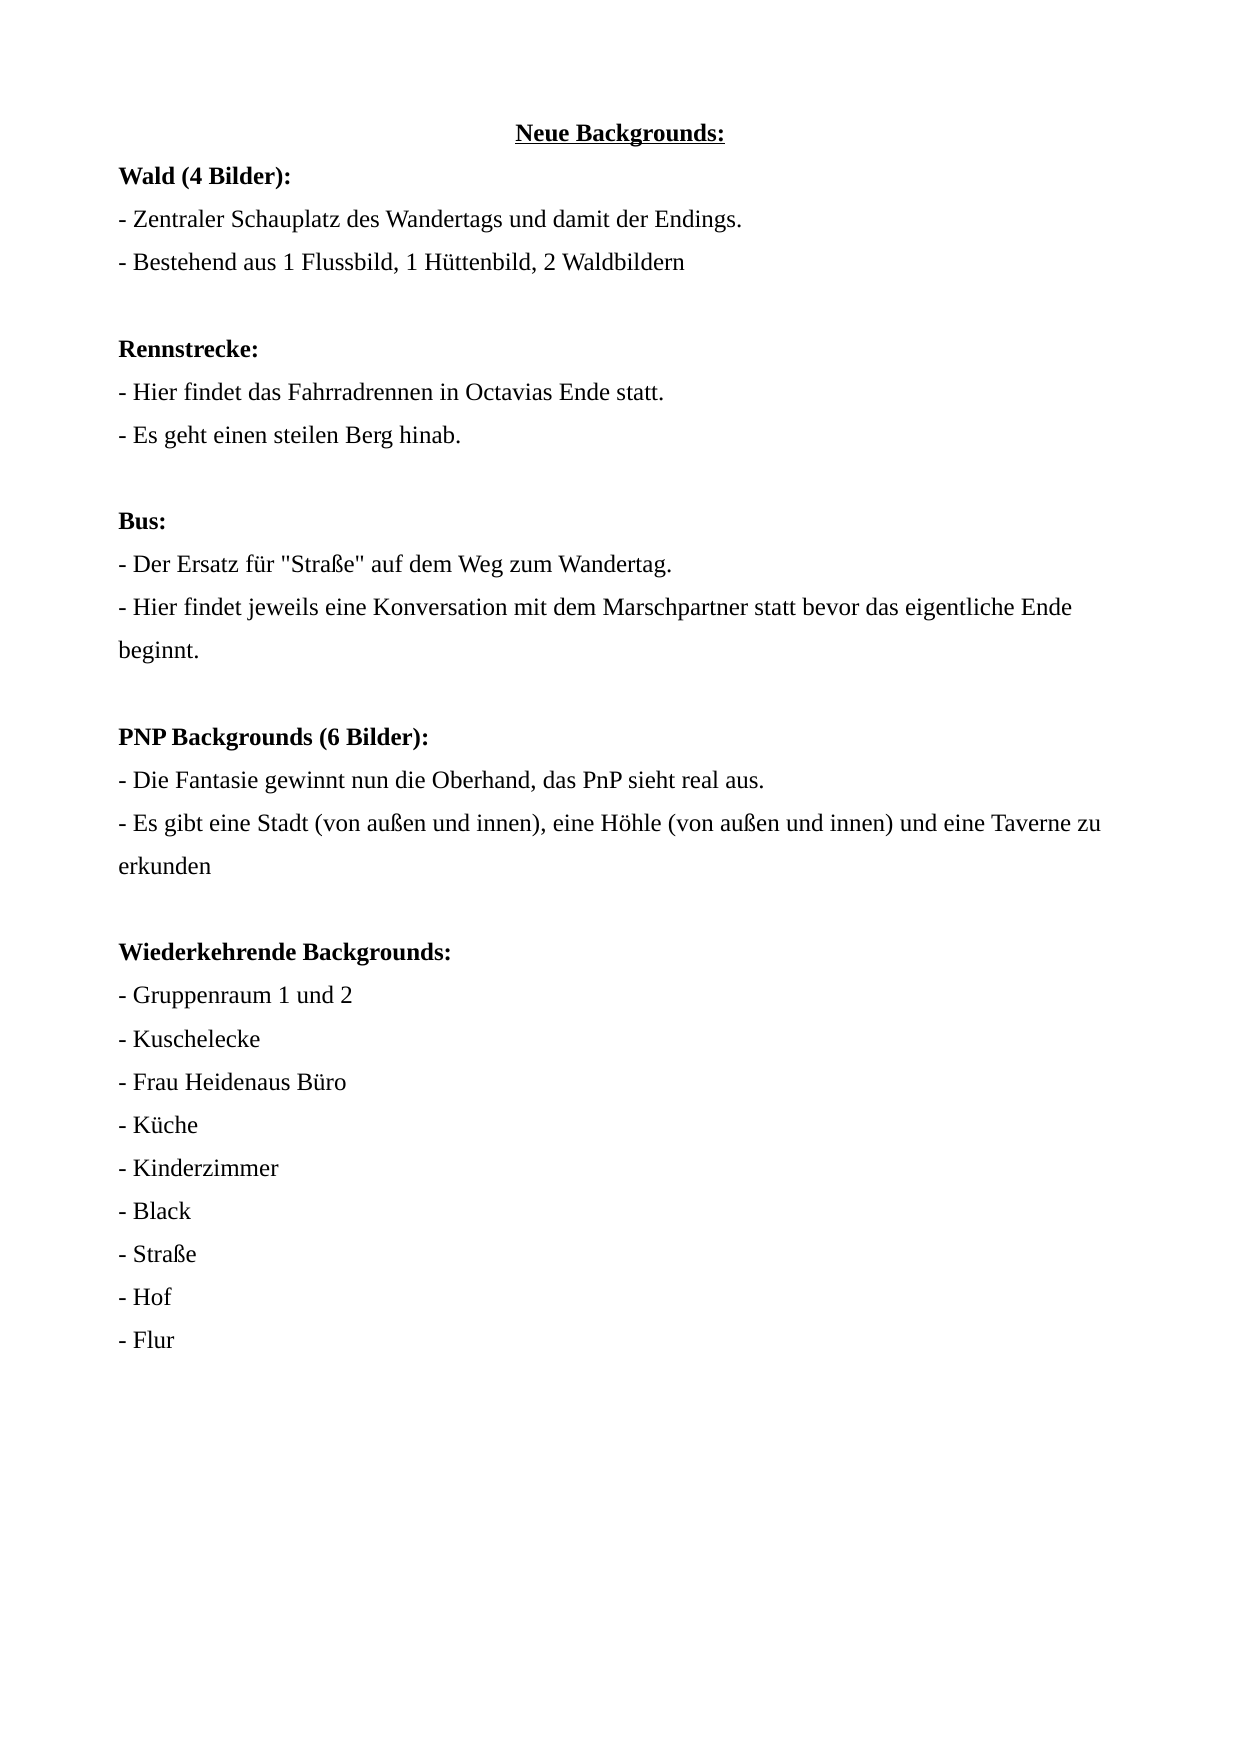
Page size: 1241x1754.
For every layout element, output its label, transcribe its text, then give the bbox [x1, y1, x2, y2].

text - Der Ersatz für "Straße" auf dem Weg zum Wandertag. [118, 549, 1122, 578]
text - Hier findet jeweils eine Konversation mit dem Marschpartner statt bevor das eigentliche Ende beginnt. [118, 592, 1122, 664]
text - Hier findet das Fahrradrennen in Octavias Ende statt. [118, 377, 1122, 406]
text - Black [118, 1196, 1122, 1225]
text Neue Backgrounds: [118, 118, 1122, 147]
text Wald (4 Bilder): [118, 161, 1122, 190]
text - Es geht einen steilen Berg hinab. [118, 420, 1122, 449]
text - Flur [118, 1326, 1122, 1354]
text - Gruppenraum 1 und 2 [118, 981, 1122, 1009]
text - Hof [118, 1282, 1122, 1311]
text PNP Backgrounds (6 Bilder): [118, 722, 1122, 751]
text - Kuschelecke [118, 1024, 1122, 1052]
text - Zentraler Schauplatz des Wandertags und damit der Endings. [118, 204, 1122, 233]
text - Frau Heidenaus Büro [118, 1067, 1122, 1096]
text - Kinderzimmer [118, 1153, 1122, 1182]
text - Bestehend aus 1 Flussbild, 1 Hüttenbild, 2 Waldbildern [118, 247, 1122, 276]
text - Straße [118, 1239, 1122, 1268]
text - Küche [118, 1110, 1122, 1139]
text Rennstrecke: [118, 334, 1122, 362]
text - Es gibt eine Stadt (von außen und innen), eine Höhle (von außen und innen) und eine Taverne zu erkunden [118, 808, 1122, 880]
text Bus: [118, 506, 1122, 535]
text - Die Fantasie gewinnt nun die Oberhand, das PnP sieht real aus. [118, 765, 1122, 794]
text Wiederkehrende Backgrounds: [118, 937, 1122, 966]
